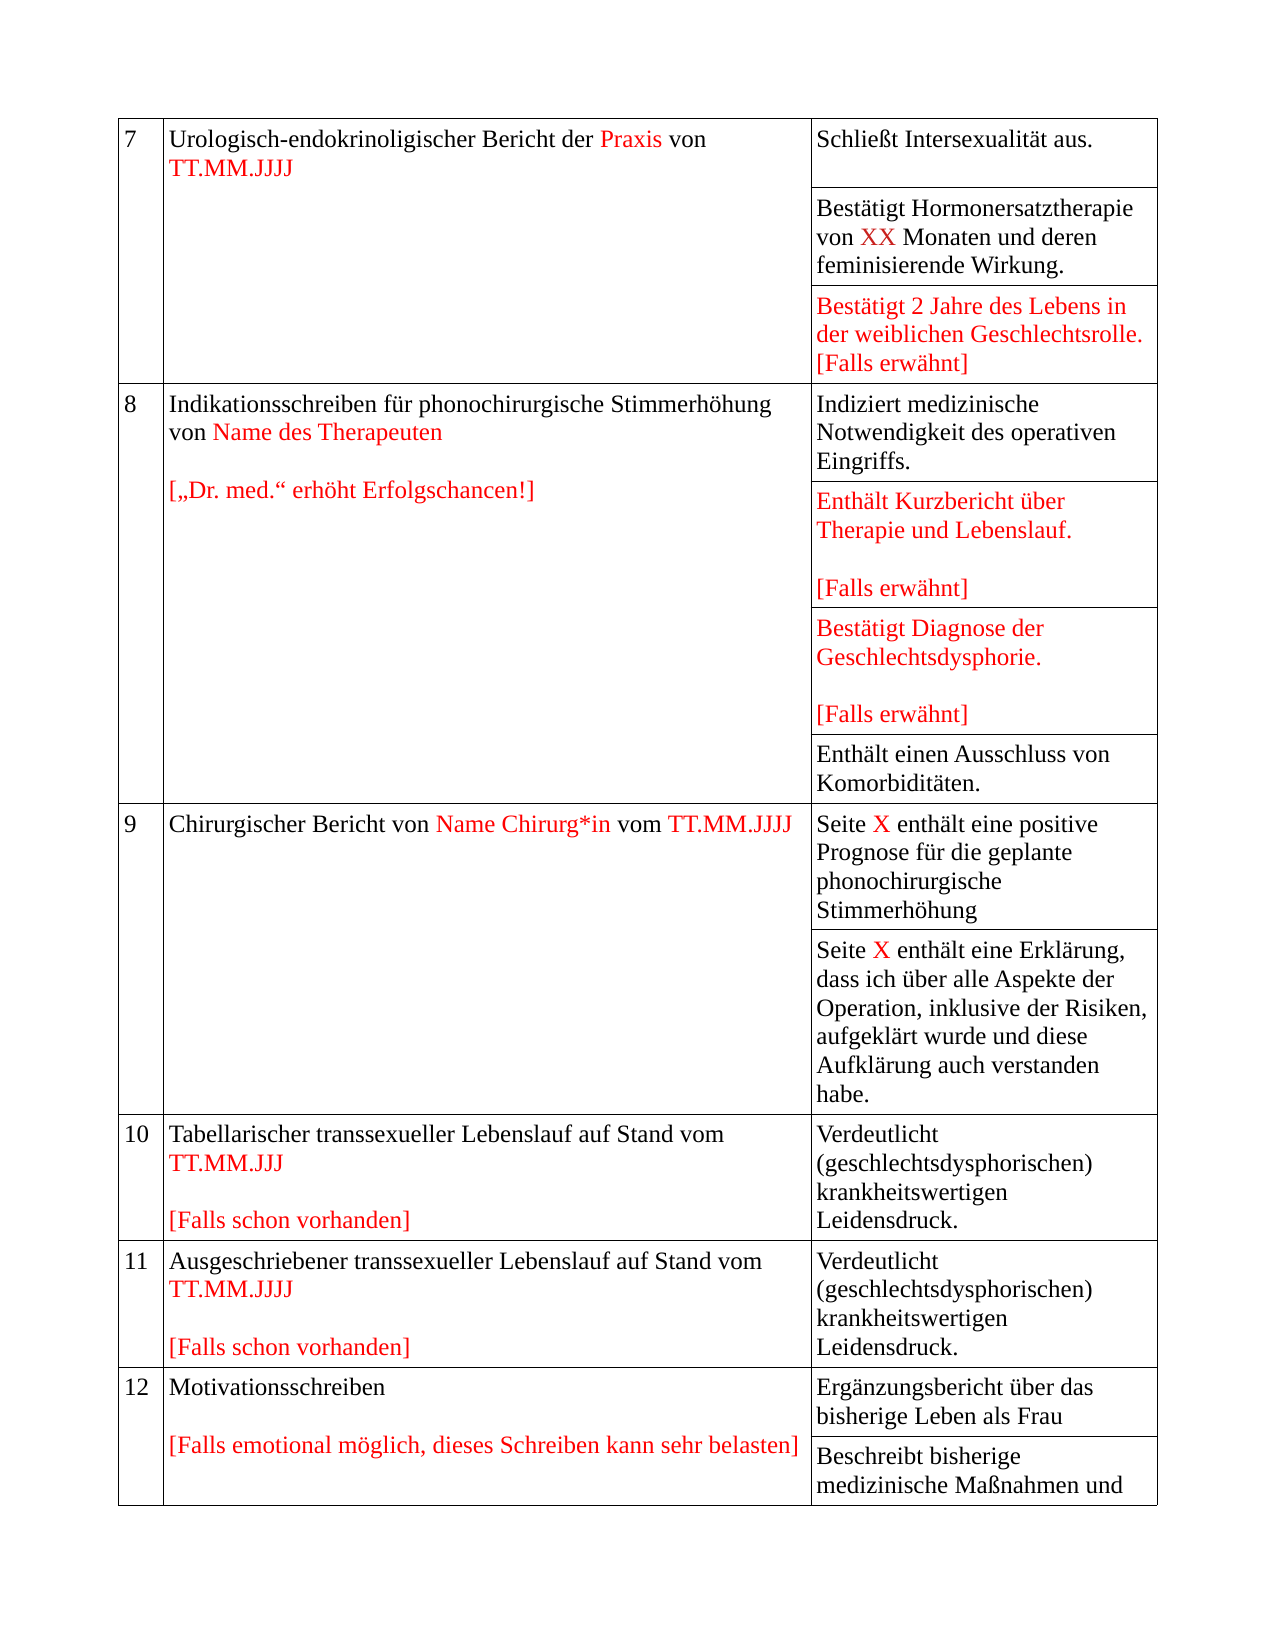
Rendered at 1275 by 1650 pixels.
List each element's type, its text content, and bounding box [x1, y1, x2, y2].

table_cell Tabellarischer transsexueller Lebenslauf auf Stand vom TT.MM.JJJ [Falls schon vorhanden] [164, 1115, 811, 1240]
table_cell Verdeutlicht (geschlechtsdysphorischen) krankheitswertigen Leidensdruck. [812, 1115, 1157, 1240]
table_cell 7 [119, 119, 163, 383]
table_cell 11 [119, 1241, 163, 1367]
table_cell 12 [119, 1368, 163, 1505]
table_cell Enthält einen Ausschluss von Komorbiditäten. [812, 735, 1157, 803]
table_cell Bestätigt Hormonersatztherapie von XX Monaten und deren feminisierende Wirkung. [812, 188, 1157, 285]
table_cell Seite X enthält eine Erklärung, dass ich über alle Aspekte der Operation, inklusive der Risiken, aufgeklärt wurde und diese Aufklärung auch verstanden habe. [812, 930, 1157, 1113]
table_cell Ergänzungsbericht über das bisherige Leben als Frau [812, 1368, 1157, 1436]
table_cell 9 [119, 804, 163, 1113]
table_cell Schließt Intersexualität aus. [812, 119, 1157, 187]
table_cell Beschreibt bisherige medizinische Maßnahmen und [812, 1437, 1157, 1505]
table_cell Enthält Kurzbericht über Therapie und Lebenslauf. [Falls erwähnt] [812, 482, 1157, 607]
table_cell 8 [119, 384, 163, 803]
table_cell Indiziert medizinische Notwendigkeit des operativen Eingriffs. [812, 384, 1157, 481]
table_cell Ausgeschriebener transsexueller Lebenslauf auf Stand vom TT.MM.JJJJ [Falls schon vorhanden] [164, 1241, 811, 1367]
table_cell Bestätigt Diagnose der Geschlechtsdysphorie. [Falls erwähnt] [812, 608, 1157, 734]
table_cell Motivationsschreiben [Falls emotional möglich, dieses Schreiben kann sehr belasten] [164, 1368, 811, 1505]
table_cell Urologisch-endokrinoligischer Bericht der Praxis von TT.MM.JJJJ [164, 119, 811, 383]
table_cell 10 [119, 1115, 163, 1240]
table_cell Seite X enthält eine positive Prognose für die geplante phonochirurgische Stimmerhöhung [812, 804, 1157, 929]
table_cell Indikationsschreiben für phonochirurgische Stimmerhöhung von Name des Therapeuten [„Dr. med.“ erhöht Erfolgschancen!] [164, 384, 811, 803]
table_cell Bestätigt 2 Jahre des Lebens in der weiblichen Geschlechtsrolle. [Falls erwähnt] [812, 286, 1157, 383]
table_cell Chirurgischer Bericht von Name Chirurg*in vom TT.MM.JJJJ [164, 804, 811, 1113]
table_cell Verdeutlicht (geschlechtsdysphorischen) krankheitswertigen Leidensdruck. [812, 1241, 1157, 1367]
